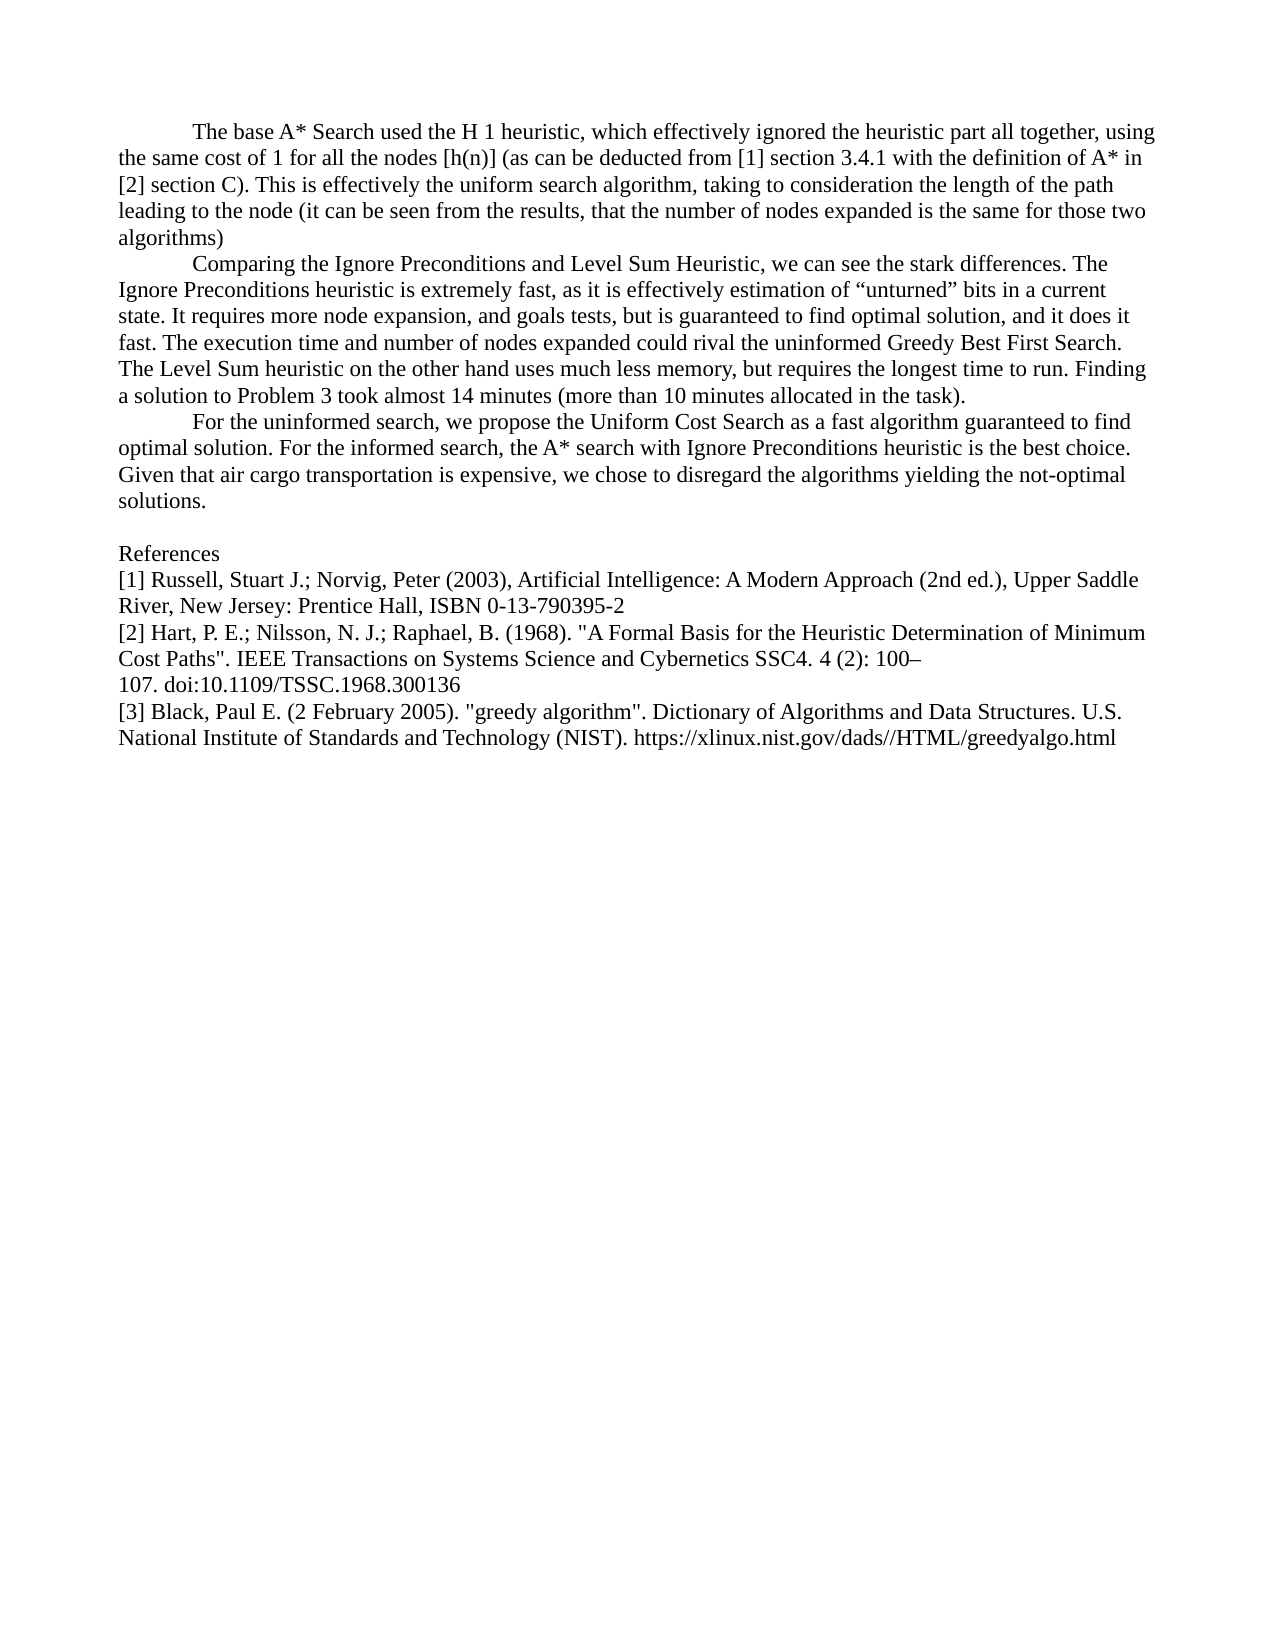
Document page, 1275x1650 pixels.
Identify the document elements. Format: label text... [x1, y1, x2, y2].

text The base A* Search used the H 1 heuristic, which effectively ignored the heuristic part all together, using the same cost of 1 for all the nodes [h(n)] (as can be deducted from [1] section 3.4.1 with the definition of A* in [2] section C). This is effectively the uniform search algorithm, taking to consideration the length of the path leading to the node (it can be seen from the results, that the number of nodes expanded is the same for those two algorithms) [118, 118, 1157, 250]
text [1] Russell, Stuart J.; Norvig, Peter (2003), Artificial Intelligence: A Modern Approach (2nd ed.), Upper Saddle River, New Jersey: Prentice Hall, ISBN 0-13-790395-2 [118, 566, 1157, 619]
text [3] Black, Paul E. (2 February 2005). "greedy algorithm". Dictionary of Algorithms and Data Structures. U.S. National Institute of Standards and Technology (NIST). https://xlinux.nist.gov/dads//HTML/greedyalgo.html [118, 698, 1157, 751]
text [2] Hart, P. E.; Nilsson, N. J.; Raphael, B. (1968). "A Formal Basis for the Heuristic Determination of Minimum Cost Paths". IEEE Transactions on Systems Science and Cybernetics SSC4. 4 (2): 100–107. doi:10.1109/TSSC.1968.300136 [118, 619, 1157, 698]
text Comparing the Ignore Preconditions and Level Sum Heuristic, we can see the stark differences. The Ignore Preconditions heuristic is extremely fast, as it is effectively estimation of “unturned” bits in a current state. It requires more node expansion, and goals tests, but is guaranteed to find optimal solution, and it does it fast. The execution time and number of nodes expanded could rival the uninformed Greedy Best First Search. The Level Sum heuristic on the other hand uses much less memory, but requires the longest time to run. Finding a solution to Problem 3 took almost 14 minutes (more than 10 minutes allocated in the task). [118, 250, 1157, 408]
text References [118, 540, 1157, 566]
text For the uninformed search, we propose the Uniform Cost Search as a fast algorithm guaranteed to find optimal solution. For the informed search, the A* search with Ignore Preconditions heuristic is the best choice. Given that air cargo transportation is expensive, we chose to disregard the algorithms yielding the not-optimal solutions. [118, 408, 1157, 513]
